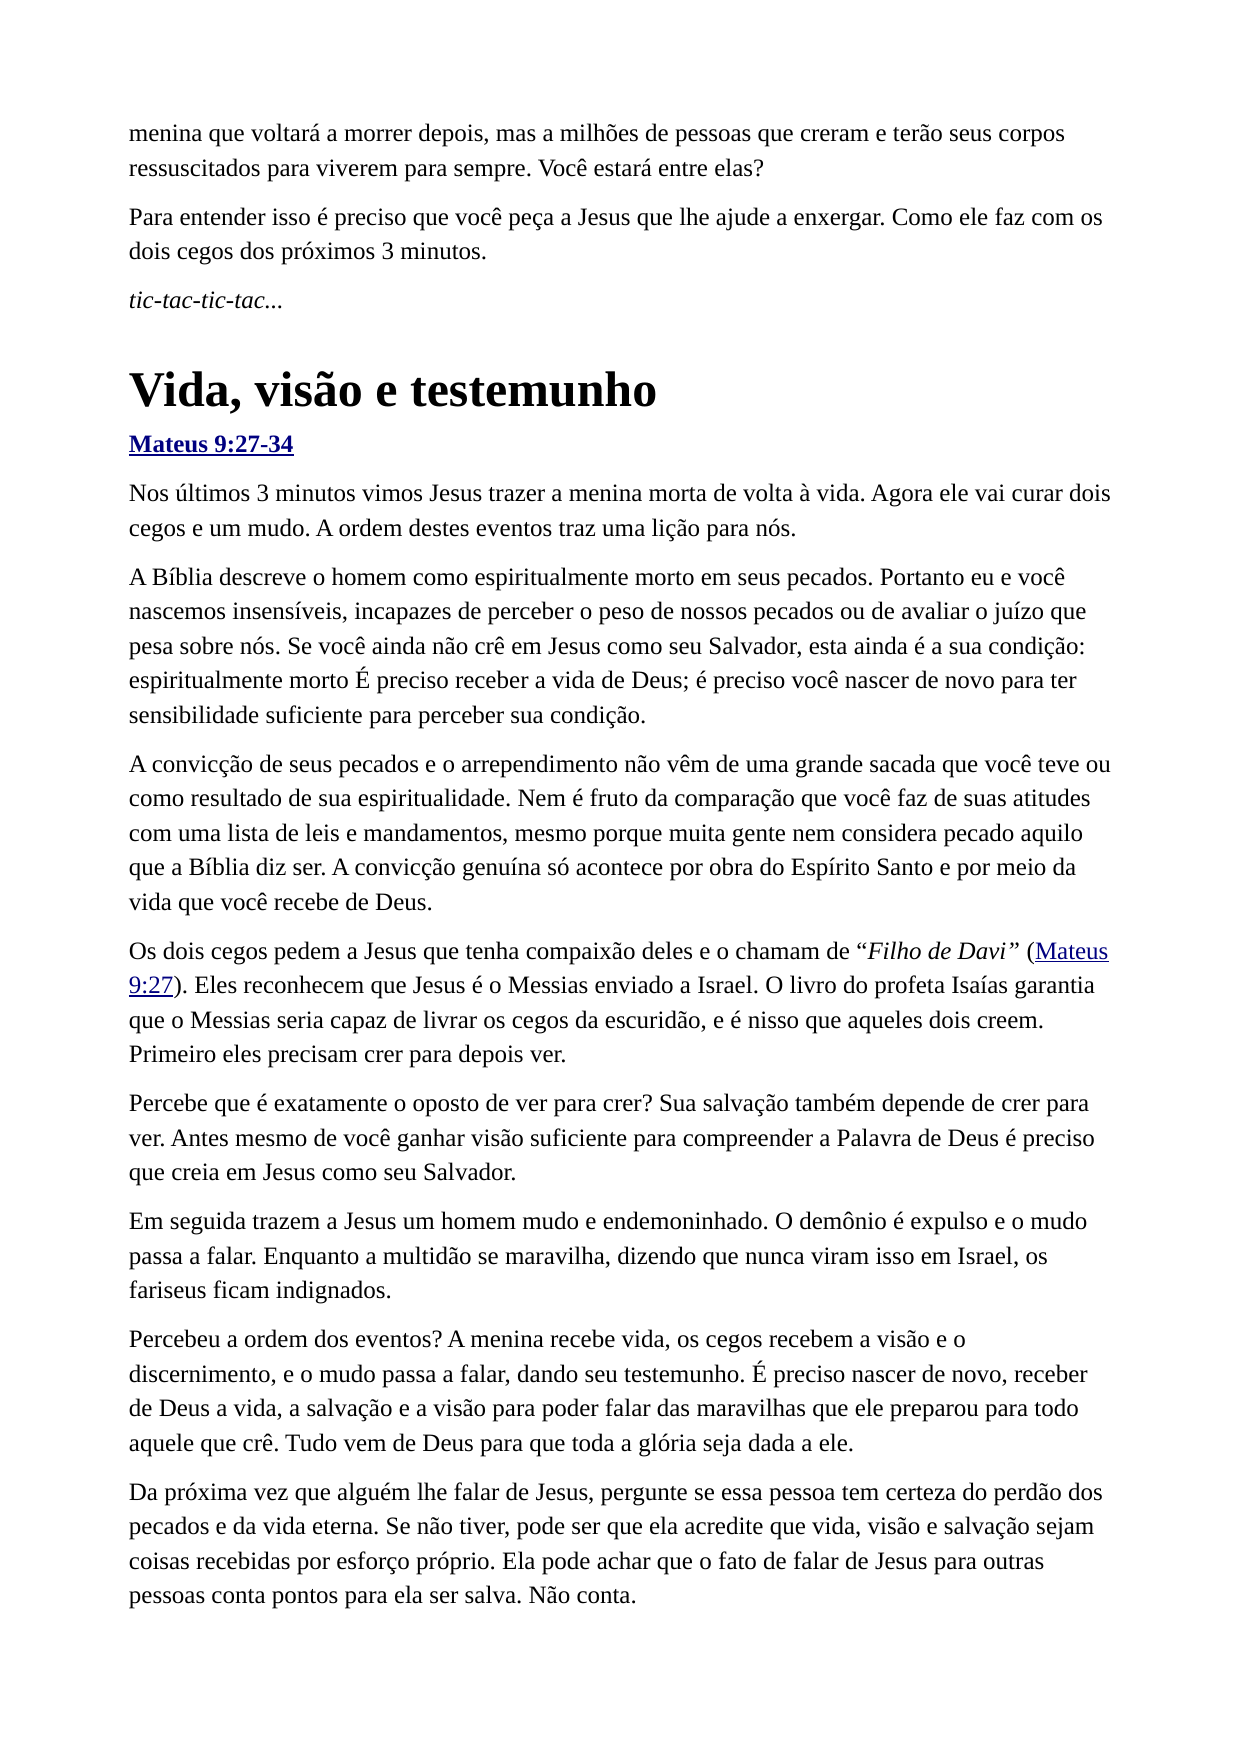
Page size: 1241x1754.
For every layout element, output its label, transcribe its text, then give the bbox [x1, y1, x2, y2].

text A convicção de seus pecados e o arrependimento não vêm de uma grande sacada que você teve ou como resultado de sua espiritualidade. Nem é fruto da comparação que você faz de suas atitudes com uma lista de leis e mandamentos, mesmo porque muita gente nem considera pecado aquilo que a Bíblia diz ser. A convicção genuína só acontece por obra do Espírito Santo e por meio da vida que você recebe de Deus. [129, 749, 1111, 916]
text Mateus 9:27-34 [129, 429, 1111, 458]
text Nos últimos 3 minutos vimos Jesus trazer a menina morta de volta à vida. Agora ele vai curar dois cegos e um mudo. A ordem destes eventos traz uma lição para nós. [129, 478, 1111, 542]
text Em seguida trazem a Jesus um homem mudo e endemoninhado. O demônio é expulso e o mudo passa a falar. Enquanto a multidão se maravilha, dizendo que nunca viram isso em Israel, os fariseus ficam indignados. [129, 1206, 1111, 1304]
text Para entender isso é preciso que você peça a Jesus que lhe ajude a enxergar. Como ele faz com os dois cegos dos próximos 3 minutos. [129, 202, 1111, 265]
text tic-tac-tic-tac... [129, 285, 1111, 314]
text Os dois cegos pedem a Jesus que tenha compaixão deles e o chamam de “Filho de Davi” (Mateus 9:27). Eles reconhecem que Jesus é o Messias enviado a Israel. O livro do profeta Isaías garantia que o Messias seria capaz de livrar os cegos da escuridão, e é nisso que aqueles dois creem. Primeiro eles precisam crer para depois ver. [129, 936, 1111, 1068]
text Da próxima vez que alguém lhe falar de Jesus, pergunte se essa pessoa tem certeza do perdão dos pecados e da vida eterna. Se não tiver, pode ser que ela acredite que vida, visão e salvação sejam coisas recebidas por esforço próprio. Ela pode achar que o fato de falar de Jesus para outras pessoas conta pontos para ela ser salva. Não conta. [129, 1477, 1111, 1609]
text menina que voltará a morrer depois, mas a milhões de pessoas que creram e terão seus corpos ressuscitados para viverem para sempre. Você estará entre elas? [129, 118, 1111, 181]
text Percebe que é exatamente o oposto de ver para crer? Sua salvação também depende de crer para ver. Antes mesmo de você ganhar visão suficiente para compreender a Palavra de Deus é preciso que creia em Jesus como seu Salvador. [129, 1088, 1111, 1186]
subtitle Vida, visão e testemunho [129, 359, 1111, 417]
text A Bíblia descreve o homem como espiritualmente morto em seus pecados. Portanto eu e você nascemos insensíveis, incapazes de perceber o peso de nossos pecados ou de avaliar o juízo que pesa sobre nós. Se você ainda não crê em Jesus como seu Salvador, esta ainda é a sua condição: espiritualmente morto É preciso receber a vida de Deus; é preciso você nascer de novo para ter sensibilidade suficiente para perceber sua condição. [129, 562, 1111, 728]
text Percebeu a ordem dos eventos? A menina recebe vida, os cegos recebem a visão e o discernimento, e o mudo passa a falar, dando seu testemunho. É preciso nascer de novo, receber de Deus a vida, a salvação e a visão para poder falar das maravilhas que ele preparou para todo aquele que crê. Tudo vem de Deus para que toda a glória seja dada a ele. [129, 1324, 1111, 1457]
